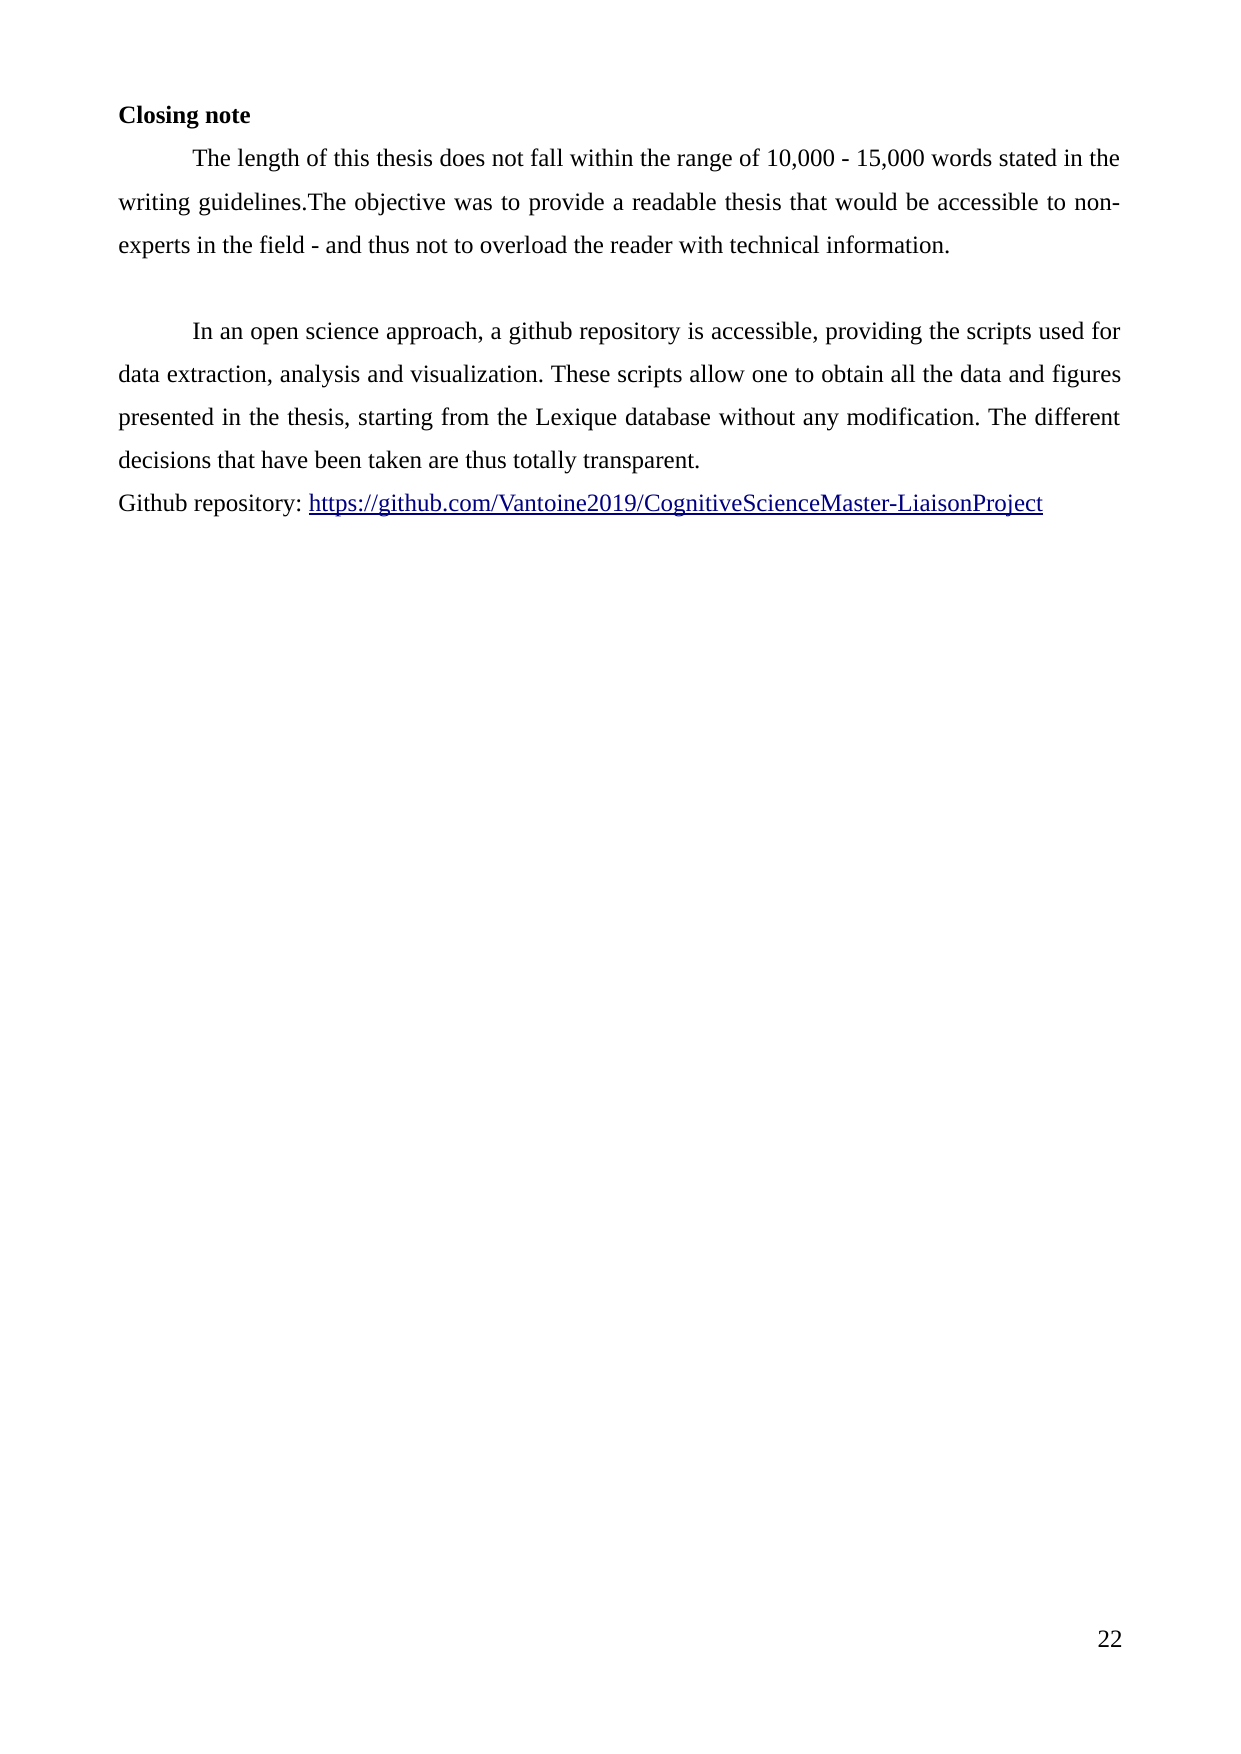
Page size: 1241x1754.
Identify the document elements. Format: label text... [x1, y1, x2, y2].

text The length of this thesis does not fall within the range of 10,000 - 15,000 words stated in the writing guidelines.The objective was to provide a readable thesis that would be accessible to non-experts in the field - and thus not to overload the reader with technical information. [118, 143, 1122, 258]
text Closing note [118, 100, 1122, 129]
text Github repository: https://github.com/Vantoine2019/CognitiveScienceMaster-LiaisonProject [118, 488, 1122, 517]
text In an open science approach, a github repository is accessible, providing the scripts used for data extraction, analysis and visualization. These scripts allow one to obtain all the data and figures presented in the thesis, starting from the Lexique database without any modification. The different decisions that have been taken are thus totally transparent. [118, 316, 1122, 474]
